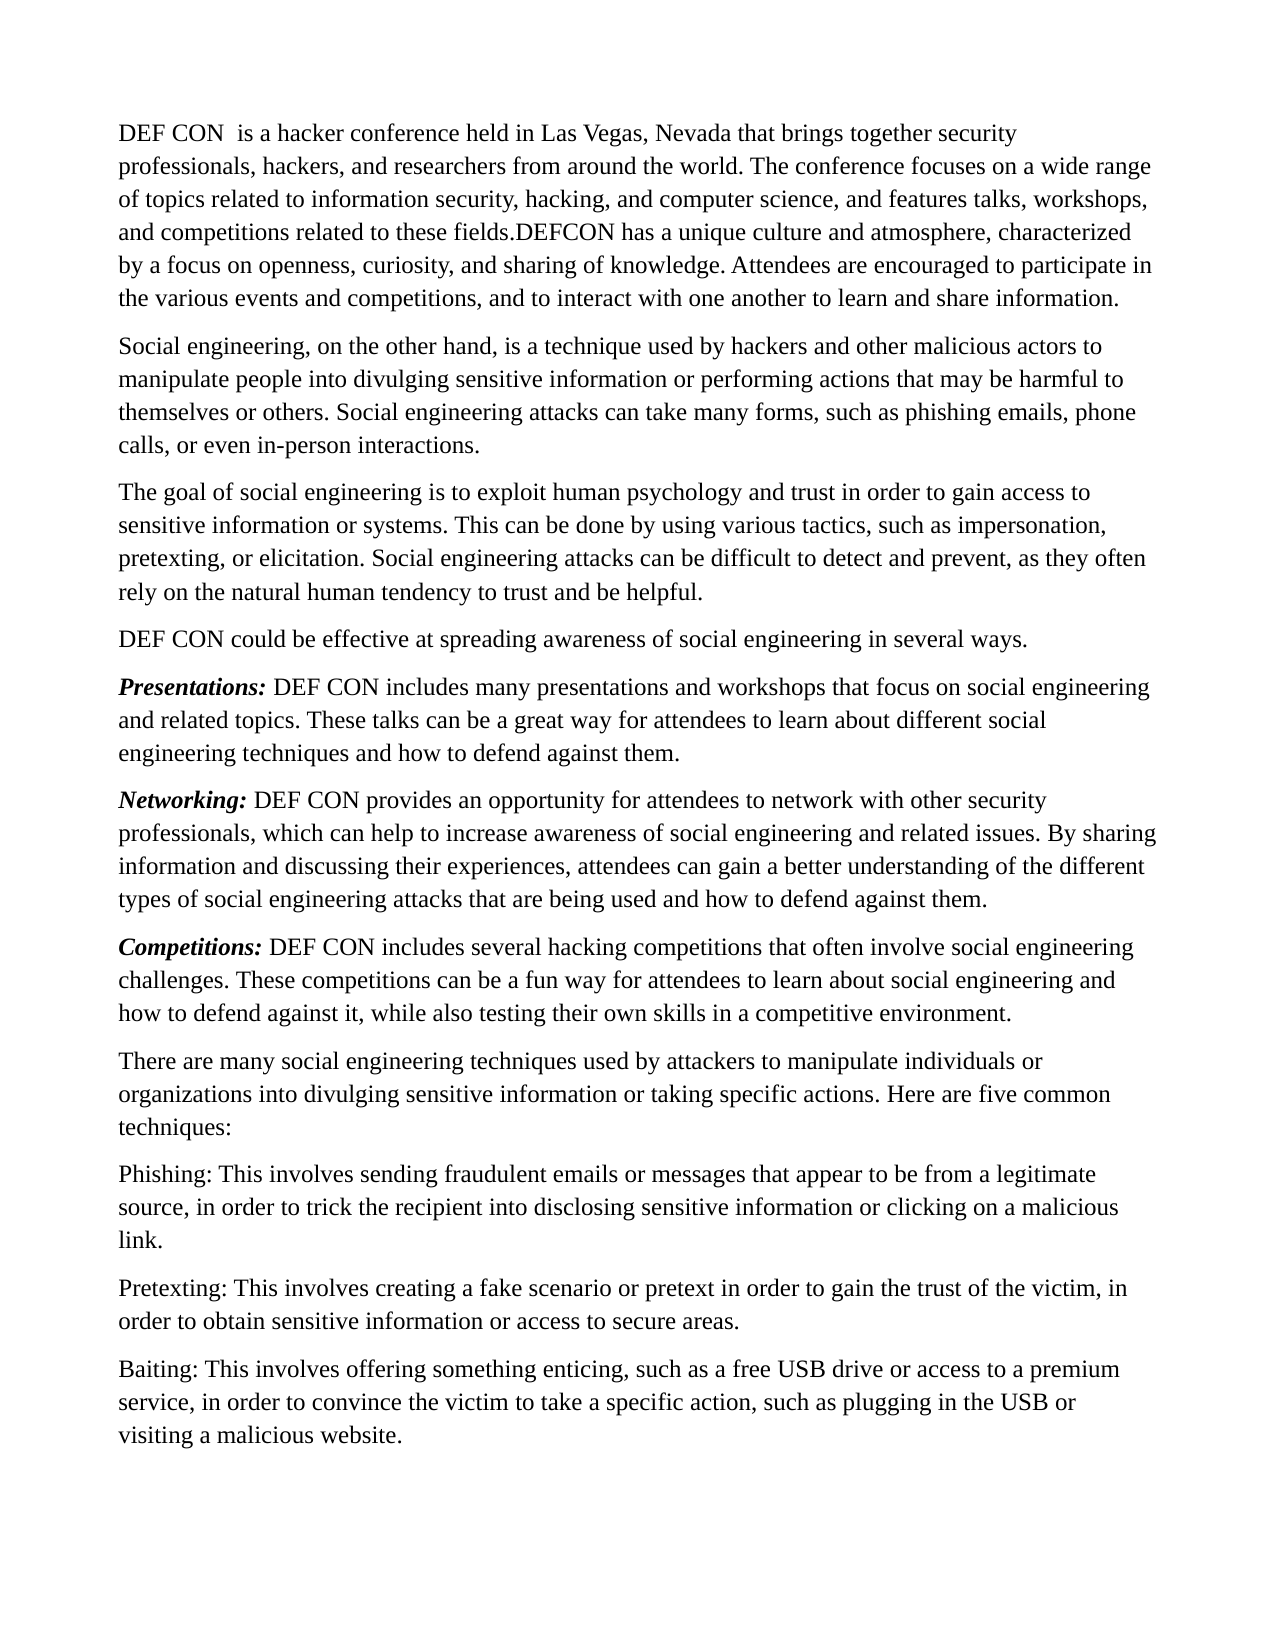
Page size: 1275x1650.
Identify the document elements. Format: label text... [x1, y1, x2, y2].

text The goal of social engineering is to exploit human psychology and trust in order to gain access to sensitive information or systems. This can be done by using various tactics, such as impersonation, pretexting, or elicitation. Social engineering attacks can be difficult to detect and prevent, as they often rely on the natural human tendency to trust and be helpful. [118, 477, 1157, 605]
text Networking: DEF CON provides an opportunity for attendees to network with other security professionals, which can help to increase awareness of social engineering and related issues. By sharing information and discussing their experiences, attendees can gain a better understanding of the different types of social engineering attacks that are being used and how to defend against them. [118, 785, 1157, 913]
text Phishing: This involves sending fraudulent emails or messages that appear to be from a legitimate source, in order to trick the recipient into disclosing sensitive information or clicking on a malicious link. [118, 1159, 1157, 1254]
text There are many social engineering techniques used by attackers to manipulate individuals or organizations into divulging sensitive information or taking specific actions. Here are five common techniques: [118, 1046, 1157, 1141]
text Baiting: This involves offering something enticing, such as a free USB drive or access to a premium service, in order to convince the victim to take a specific action, such as plugging in the USB or visiting a malicious website. [118, 1354, 1157, 1448]
text Pretexting: This involves creating a fake scenario or pretext in order to gain the trust of the victim, in order to obtain sensitive information or access to secure areas. [118, 1273, 1157, 1335]
text Social engineering, on the other hand, is a technique used by hackers and other malicious actors to manipulate people into divulging sensitive information or performing actions that may be harmful to themselves or others. Social engineering attacks can take many forms, such as phishing emails, phone calls, or even in-person interactions. [118, 331, 1157, 459]
text Competitions: DEF CON includes several hacking competitions that often involve social engineering challenges. These competitions can be a fun way for attendees to learn about social engineering and how to defend against it, while also testing their own skills in a competitive environment. [118, 932, 1157, 1027]
text DEF CON could be effective at spreading awareness of social engineering in several ways. [118, 624, 1157, 653]
text Presentations: DEF CON includes many presentations and workshops that focus on social engineering and related topics. These talks can be a great way for attendees to learn about different social engineering techniques and how to defend against them. [118, 672, 1157, 767]
text DEF CON is a hacker conference held in Las Vegas, Nevada that brings together security professionals, hackers, and researchers from around the world. The conference focuses on a wide range of topics related to information security, hacking, and computer science, and features talks, workshops, and competitions related to these fields.DEFCON has a unique culture and atmosphere, characterized by a focus on openness, curiosity, and sharing of knowledge. Attendees are encouraged to participate in the various events and competitions, and to interact with one another to learn and share information. [118, 118, 1157, 312]
